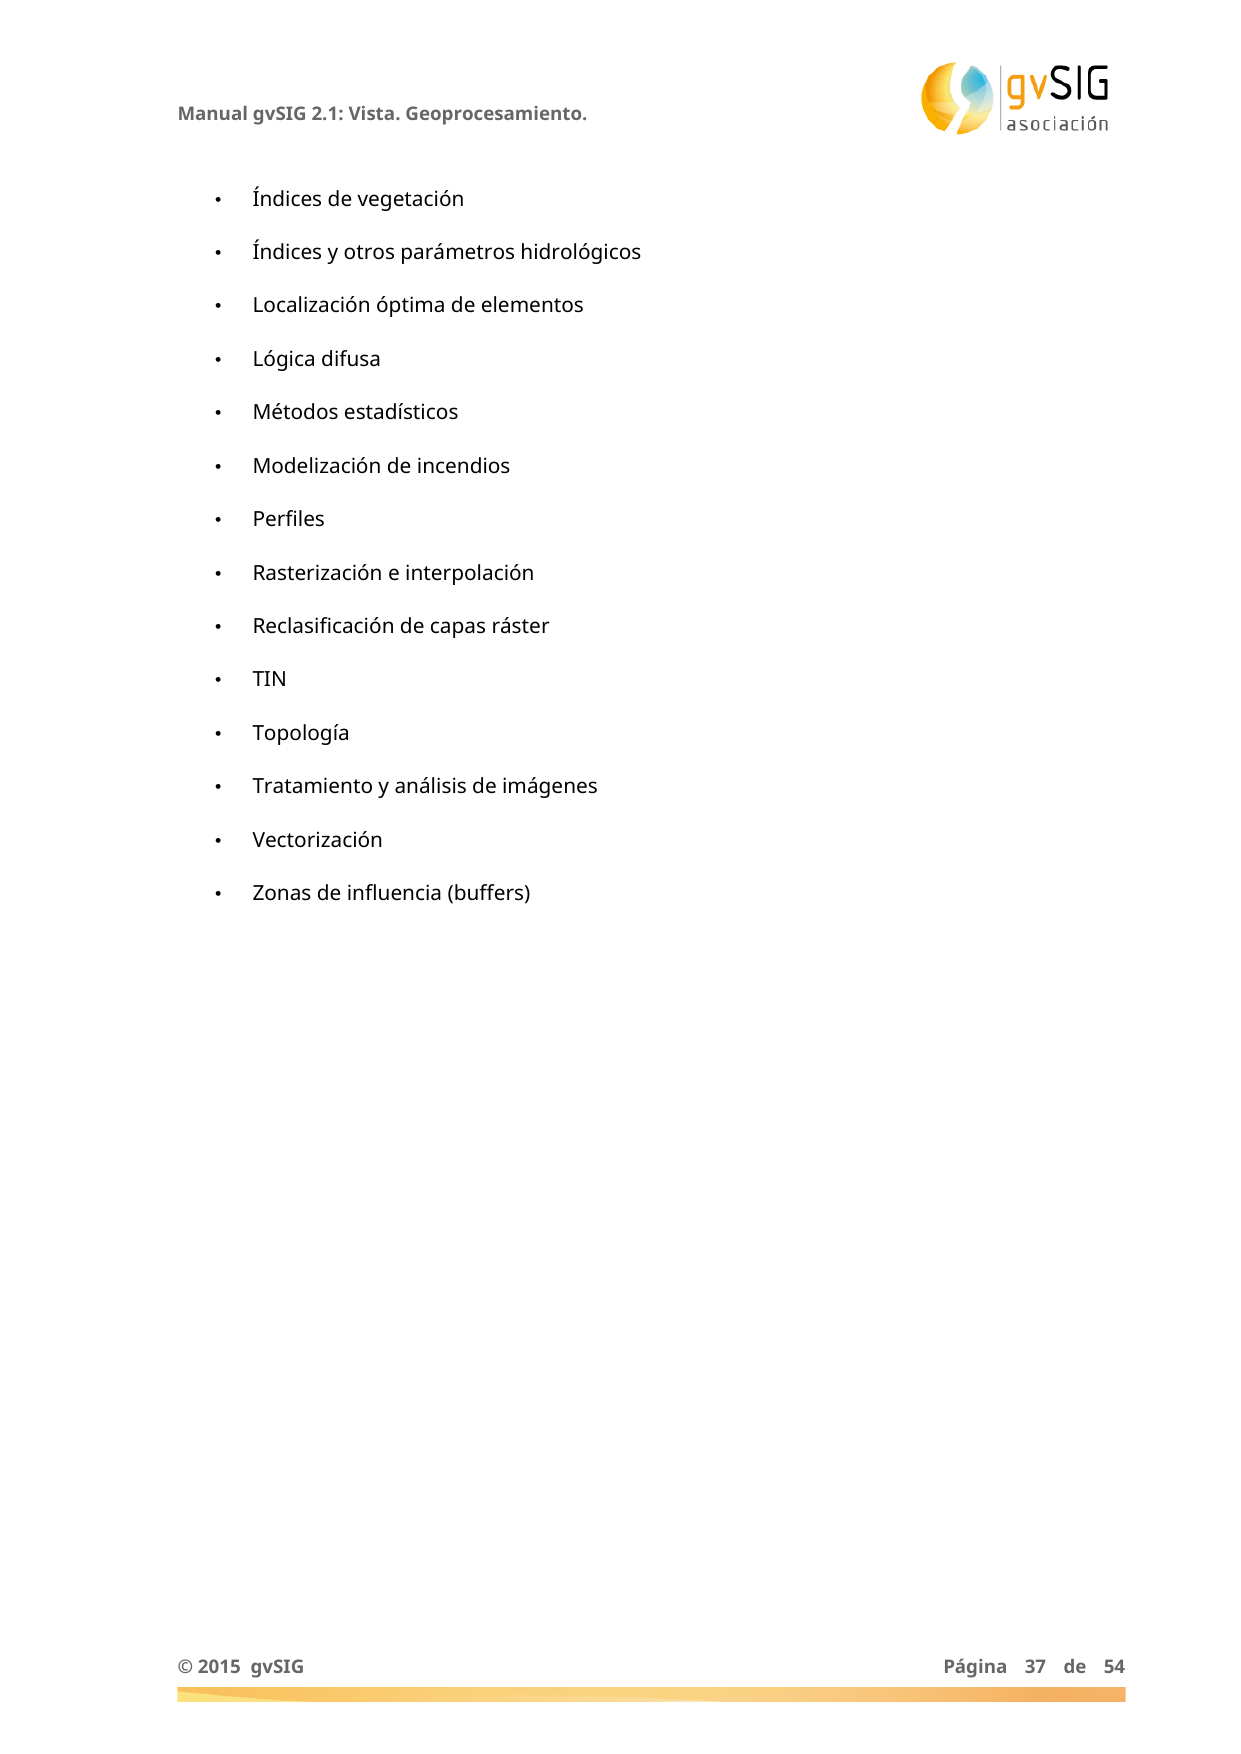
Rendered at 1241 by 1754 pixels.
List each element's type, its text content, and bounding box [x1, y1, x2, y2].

list Vectorización [215, 825, 1125, 853]
list Topología [215, 718, 1125, 746]
list Perfiles [215, 504, 1125, 533]
list Índices y otros parámetros hidrológicos [215, 237, 1125, 266]
list Índices de vegetación [215, 184, 1125, 212]
list Métodos estadísticos [215, 397, 1125, 426]
list Rasterización e interpolación [215, 558, 1125, 586]
list Tratamiento y análisis de imágenes [215, 771, 1125, 800]
list Localización óptima de elementos [215, 291, 1125, 319]
list Reclasificación de capas ráster [215, 611, 1125, 639]
list Lógica difusa [215, 344, 1125, 372]
picture [902, 47, 1122, 148]
list Modelización de incendios [215, 451, 1125, 479]
list Zonas de influencia (buffers) [215, 878, 1125, 907]
list TIN [215, 664, 1125, 693]
picture [177, 1687, 1126, 1702]
